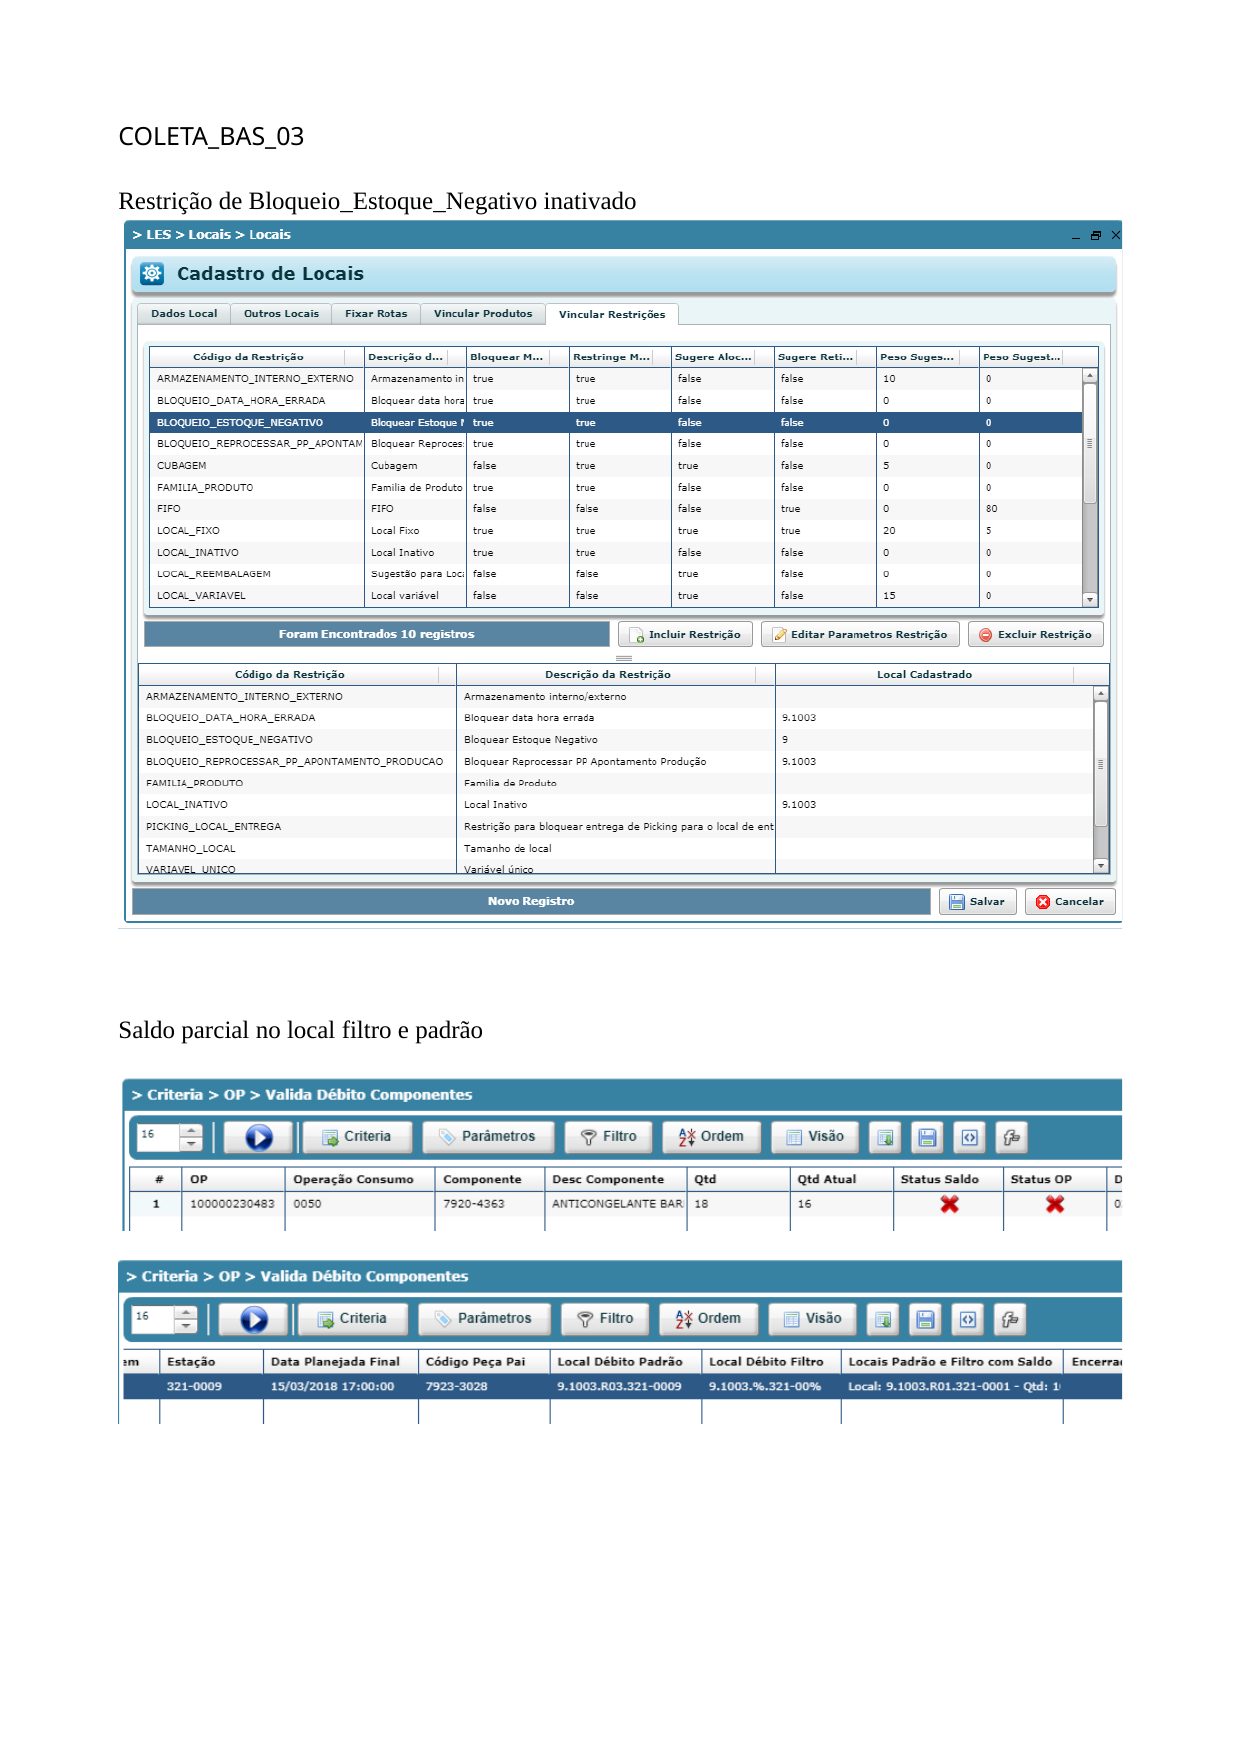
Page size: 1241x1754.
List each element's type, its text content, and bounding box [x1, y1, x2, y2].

picture [118, 215, 1123, 929]
picture [118, 1072, 1123, 1231]
picture [118, 1259, 1123, 1424]
text Saldo parcial no local filtro e padrão [118, 1015, 1122, 1043]
text Restrição de Bloqueio_Estoque_Negativo inativado [118, 186, 1122, 215]
text COLETA_BAS_03 [118, 118, 1122, 152]
